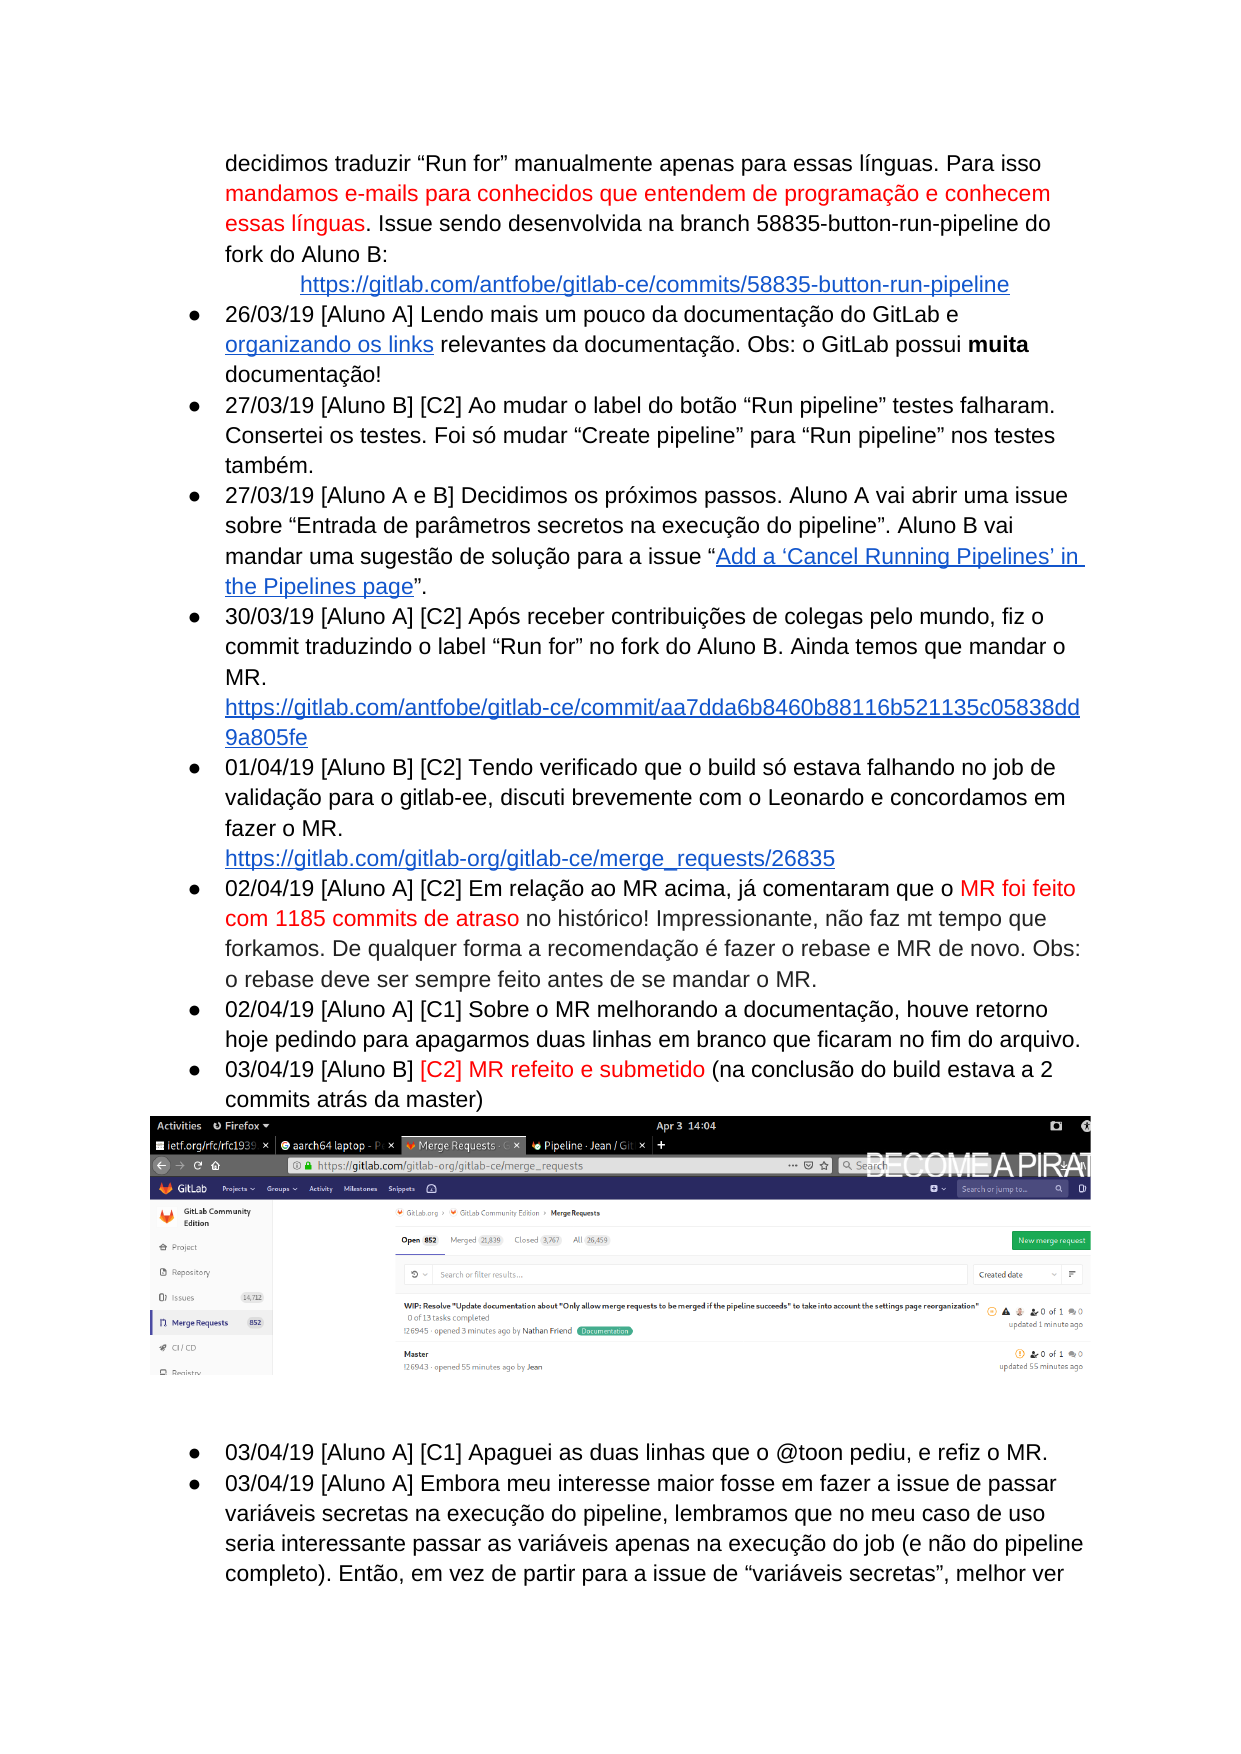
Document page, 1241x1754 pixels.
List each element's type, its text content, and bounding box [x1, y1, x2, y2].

text https://gitlab.com/antfobe/gitlab-ce/commits/58835-button-run-pipeline [300, 271, 1090, 297]
list 03/04/19 [Aluno A] Embora meu interesse maior fosse em fazer a issue de passar variáveis secretas na execução do pipeline, lembramos que no meu caso de uso seria interessante passar as variáveis apenas na execução do job (e não do pipeline completo). Então, em vez de partir para a issue de “variáveis secretas”, melhor ver [187, 1469, 1090, 1586]
text https://gitlab.com/gitlab-org/gitlab-ce/merge_requests/26835 [225, 845, 1090, 871]
list 03/04/19 [Aluno A] [C1] Apaguei as duas linhas que o @toon pediu, e refiz o MR. [187, 1439, 1090, 1466]
list 02/04/19 [Aluno A] [C1] Sobre o MR melhorando a documentação, houve retorno hoje pedindo para apagarmos duas linhas em branco que ficaram no fim do arquivo. [187, 996, 1090, 1052]
list 01/04/19 [Aluno B] [C2] Tendo verificado que o build só estava falhando no job de validação para o gitlab-ee, discuti brevemente com o Leonardo e concordamos em fazer o MR. [187, 754, 1090, 841]
list 27/03/19 [Aluno A e B] Decidimos os próximos passos. Aluno A vai abrir uma issue sobre “Entrada de parâmetros secretos na execução do pipeline”. Aluno B vai mandar uma sugestão de solução para a issue “Add a ‘Cancel Running Pipelines’ in the Pipelines page”. [187, 482, 1090, 599]
list decidimos traduzir “Run for” manualmente apenas para essas línguas. Para isso mandamos e-mails para conhecidos que entendem de programação e conhecem essas línguas. Issue sendo desenvolvida na branch 58835-button-run-pipeline do fork do Aluno B: [187, 150, 1090, 267]
list 26/03/19 [Aluno A] Lendo mais um pouco da documentação do GitLab e organizando os links relevantes da documentação. Obs: o GitLab possui muita documentação! [187, 301, 1090, 388]
list 30/03/19 [Aluno A] [C2] Após receber contribuições de colegas pelo mundo, fiz o commit traduzindo o label “Run for” no fork do Aluno B. Ainda temos que mandar o MR. https://gitlab.com/antfobe/gitlab-ce/commit/aa7dda6b8460b88116b521135c05838dd9a805fe [187, 603, 1090, 750]
list 02/04/19 [Aluno A] [C2] Em relação ao MR acima, já comentaram que o MR foi feito com 1185 commits de atraso no histórico! Impressionante, não faz mt tempo que forkamos. De qualquer forma a recomendação é fazer o rebase e MR de novo. Obs: o rebase deve ser sempre feito antes de se mandar o MR. [187, 875, 1090, 992]
list 27/03/19 [Aluno B] [C2] Ao mudar o label do botão “Run pipeline” testes falharam. Consertei os testes. Foi só mudar “Create pipeline” para “Run pipeline” nos testes também. [187, 392, 1090, 478]
picture [150, 1116, 1091, 1375]
list 03/04/19 [Aluno B] [C2] MR refeito e submetido (na conclusão do build estava a 2 commits atrás da master) [187, 1056, 1090, 1113]
